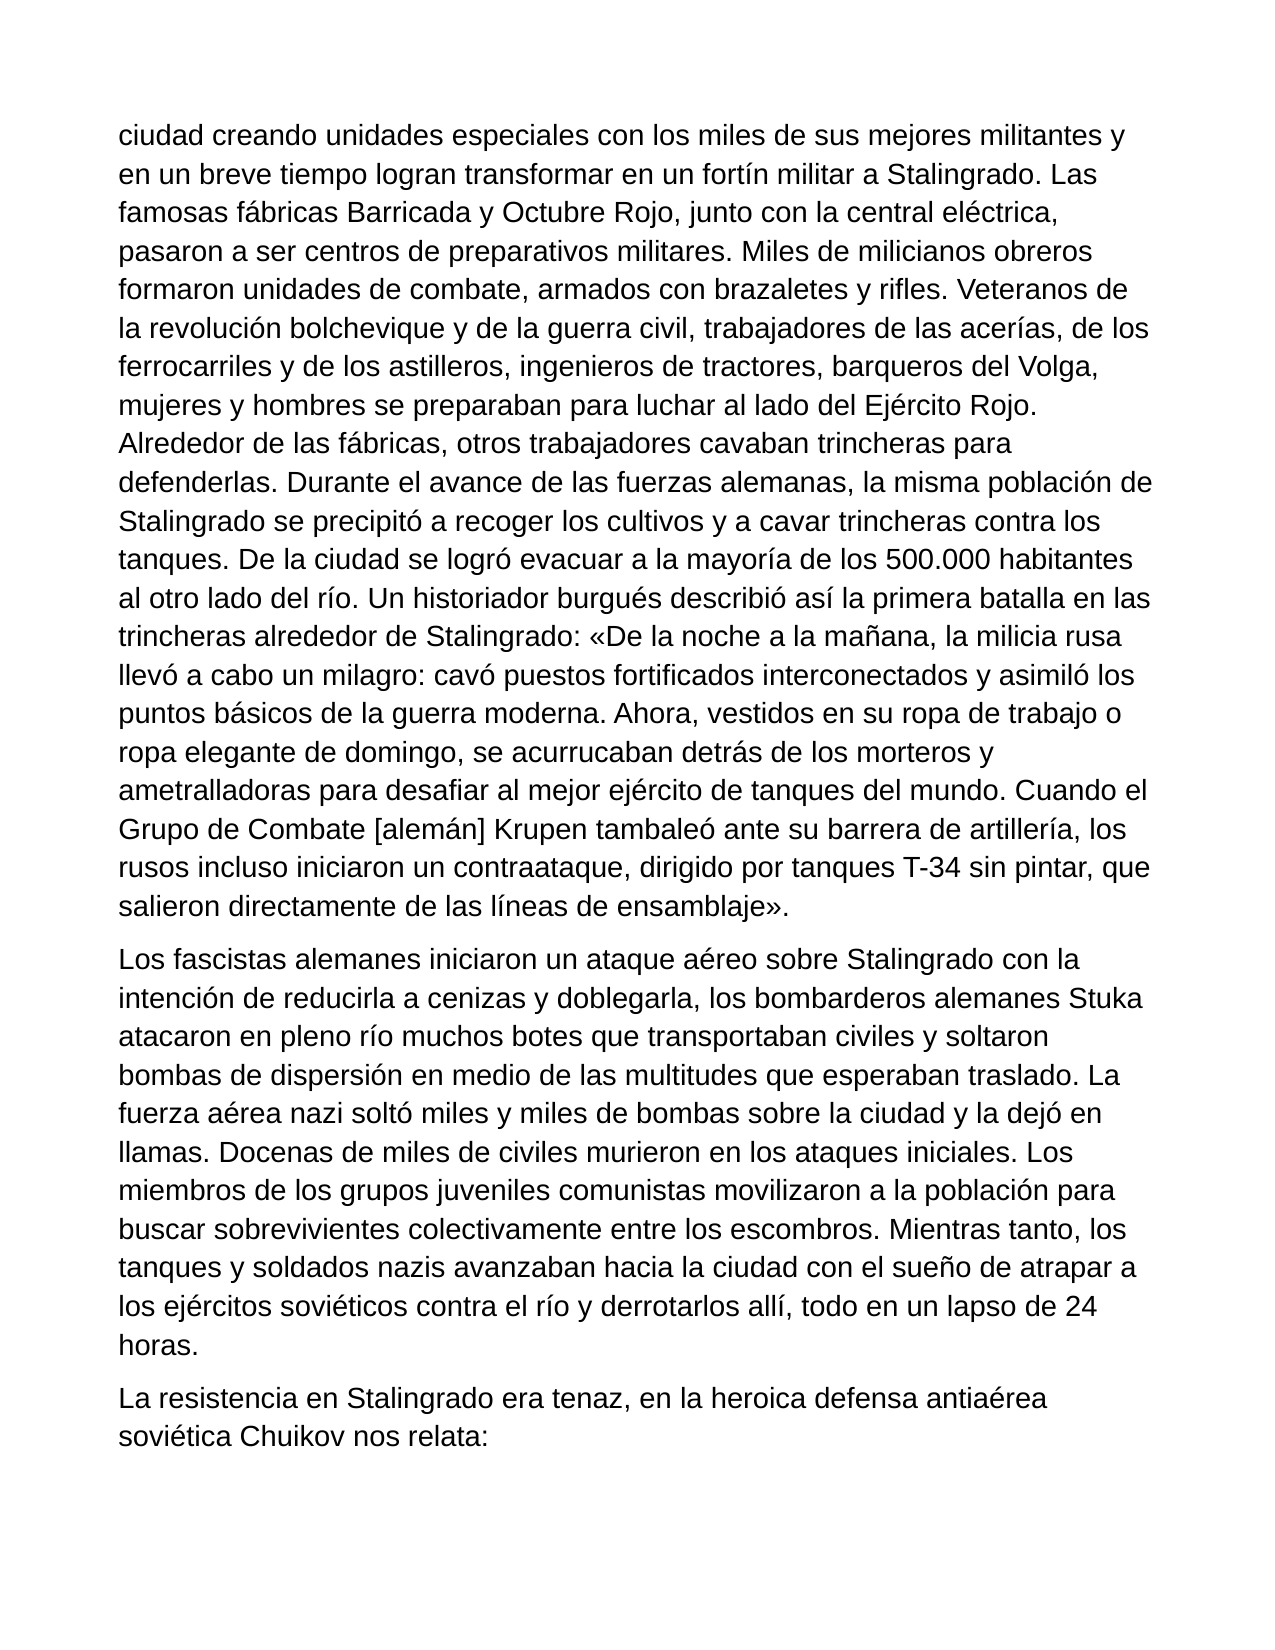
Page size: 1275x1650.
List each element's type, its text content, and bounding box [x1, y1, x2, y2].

text La resistencia en Stalingrado era tenaz, en la heroica defensa antiaérea soviética Chuikov nos relata: [118, 1381, 1157, 1453]
text ciudad creando unidades especiales con los miles de sus mejores militantes y en un breve tiempo logran transformar en un fortín militar a Stalingrado. Las famosas fábricas Barricada y Octubre Rojo, junto con la central eléctrica, pasaron a ser centros de preparativos militares. Miles de milicianos obreros formaron unidades de combate, armados con brazaletes y rifles. Veteranos de la revolución bolchevique y de la guerra civil, trabajadores de las acerías, de los ferrocarriles y de los astilleros, ingenieros de tractores, barqueros del Volga, mujeres y hombres se preparaban para luchar al lado del Ejército Rojo. Alrededor de las fábricas, otros trabajadores cavaban trincheras para defenderlas. Durante el avance de las fuerzas alemanas, la misma población de Stalingrado se precipitó a recoger los cultivos y a cavar trincheras contra los tanques. De la ciudad se logró evacuar a la mayoría de los 500.000 habitantes al otro lado del río. Un historiador burgués describió así la primera batalla en las trincheras alrededor de Stalingrado: «De la noche a la mañana, la milicia rusa llevó a cabo un milagro: cavó puestos fortificados interconectados y asimiló los puntos básicos de la guerra moderna. Ahora, vestidos en su ropa de trabajo o ropa elegante de domingo, se acurrucaban detrás de los morteros y ametralladoras para desafiar al mejor ejército de tanques del mundo. Cuando el Grupo de Combate [alemán] Krupen tambaleó ante su barrera de artillería, los rusos incluso iniciaron un contraataque, dirigido por tanques T-34 sin pintar, que salieron directamente de las líneas de ensamblaje». [118, 118, 1157, 922]
text Los fascistas alemanes iniciaron un ataque aéreo sobre Stalingrado con la intención de reducirla a cenizas y doblegarla, los bombarderos alemanes Stuka atacaron en pleno río muchos botes que transportaban civiles y soltaron bombas de dispersión en medio de las multitudes que esperaban traslado. La fuerza aérea nazi soltó miles y miles de bombas sobre la ciudad y la dejó en llamas. Docenas de miles de civiles murieron en los ataques iniciales. Los miembros de los grupos juveniles comunistas movilizaron a la población para buscar sobrevivientes colectivamente entre los escombros. Mientras tanto, los tanques y soldados nazis avanzaban hacia la ciudad con el sueño de atrapar a los ejércitos soviéticos contra el río y derrotarlos allí, todo en un lapso de 24 horas. [118, 942, 1157, 1361]
